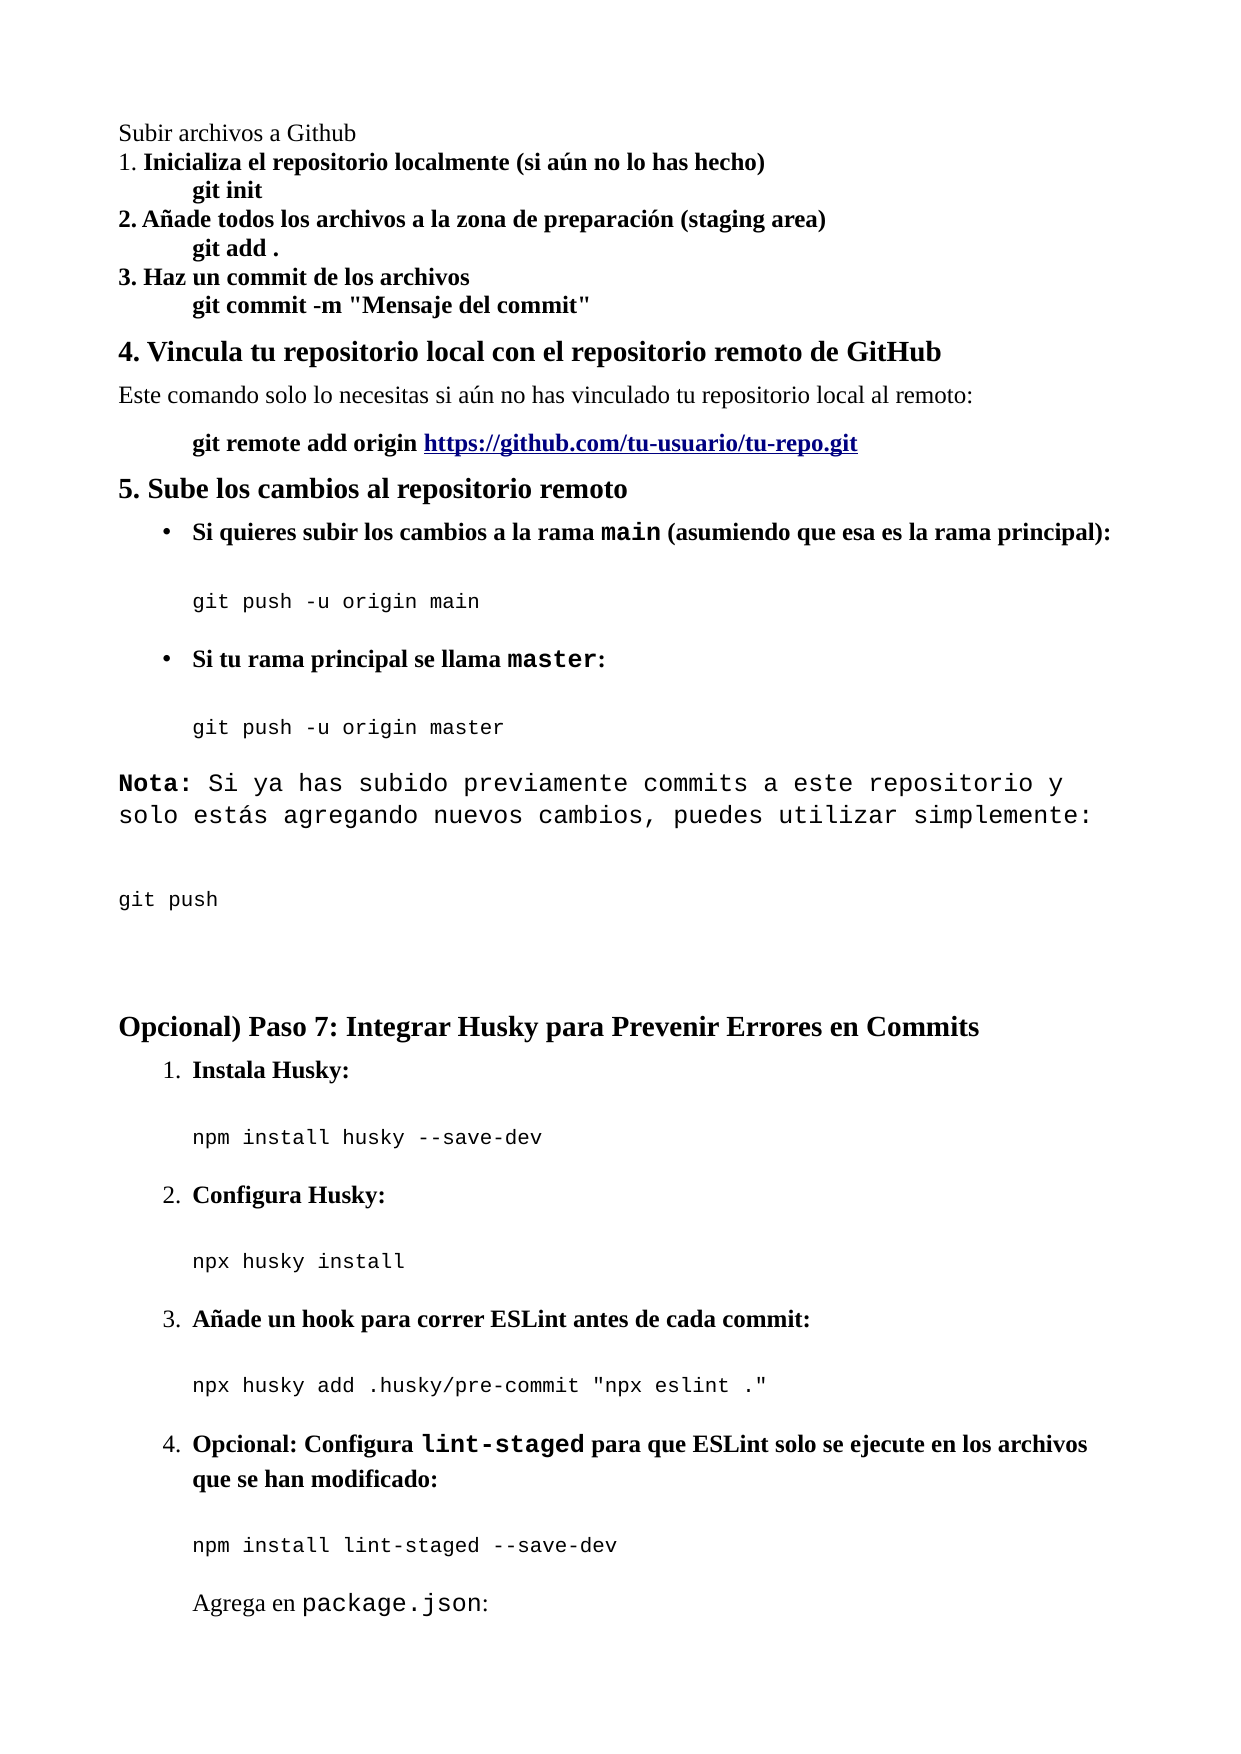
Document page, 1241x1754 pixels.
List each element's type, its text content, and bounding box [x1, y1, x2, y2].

list Configura Husky: [162, 1180, 1122, 1209]
subtitle 5. Sube los cambios al repositorio remoto [118, 471, 1122, 504]
text git remote add origin https://github.com/tu-usuario/tu-repo.git [118, 428, 1122, 456]
text 2. Añade todos los archivos a la zona de preparación (staging area) [118, 204, 1122, 233]
text Este comando solo lo necesitas si aún no has vinculado tu repositorio local al remoto: [118, 380, 1122, 409]
list Instala Husky: [162, 1056, 1122, 1084]
text Subir archivos a Github [118, 118, 1122, 147]
list npm install husky --save-dev [162, 1127, 1122, 1150]
list Agrega en package.json: [162, 1588, 1122, 1619]
list Opcional: Configura lint-staged para que ESLint solo se ejecute en los archivos que se han modificado: [162, 1429, 1122, 1492]
list npx husky add .husky/pre-commit "npx eslint ." [162, 1376, 1122, 1399]
subtitle 4. Vincula tu repositorio local con el repositorio remoto de GitHub [118, 334, 1122, 367]
list npx husky install [162, 1251, 1122, 1275]
text 1. Inicializa el repositorio localmente (si aún no lo has hecho) [118, 147, 1122, 176]
list Si tu rama principal se llama master: [162, 644, 1122, 674]
text Nota: Si ya has subido previamente commits a este repositorio y solo estás agregando nuevos cambios, puedes utilizar simplemente: [118, 771, 1122, 831]
text git init [118, 176, 1122, 204]
list git push -u origin main [162, 591, 1122, 614]
text git add . [118, 233, 1122, 262]
subtitle Opcional) Paso 7: Integrar Husky para Prevenir Errores en Commits [118, 1009, 1122, 1043]
list git push -u origin master [162, 717, 1122, 741]
list npm install lint-staged --save-dev [162, 1535, 1122, 1559]
list Si quieres subir los cambios a la rama main (asumiendo que esa es la rama principal): [162, 517, 1122, 548]
list Añade un hook para correr ESLint antes de cada commit: [162, 1304, 1122, 1333]
text 3. Haz un commit de los archivos [118, 262, 1122, 291]
text git commit -m "Mensaje del commit" [118, 291, 1122, 319]
text git push [118, 889, 1122, 912]
